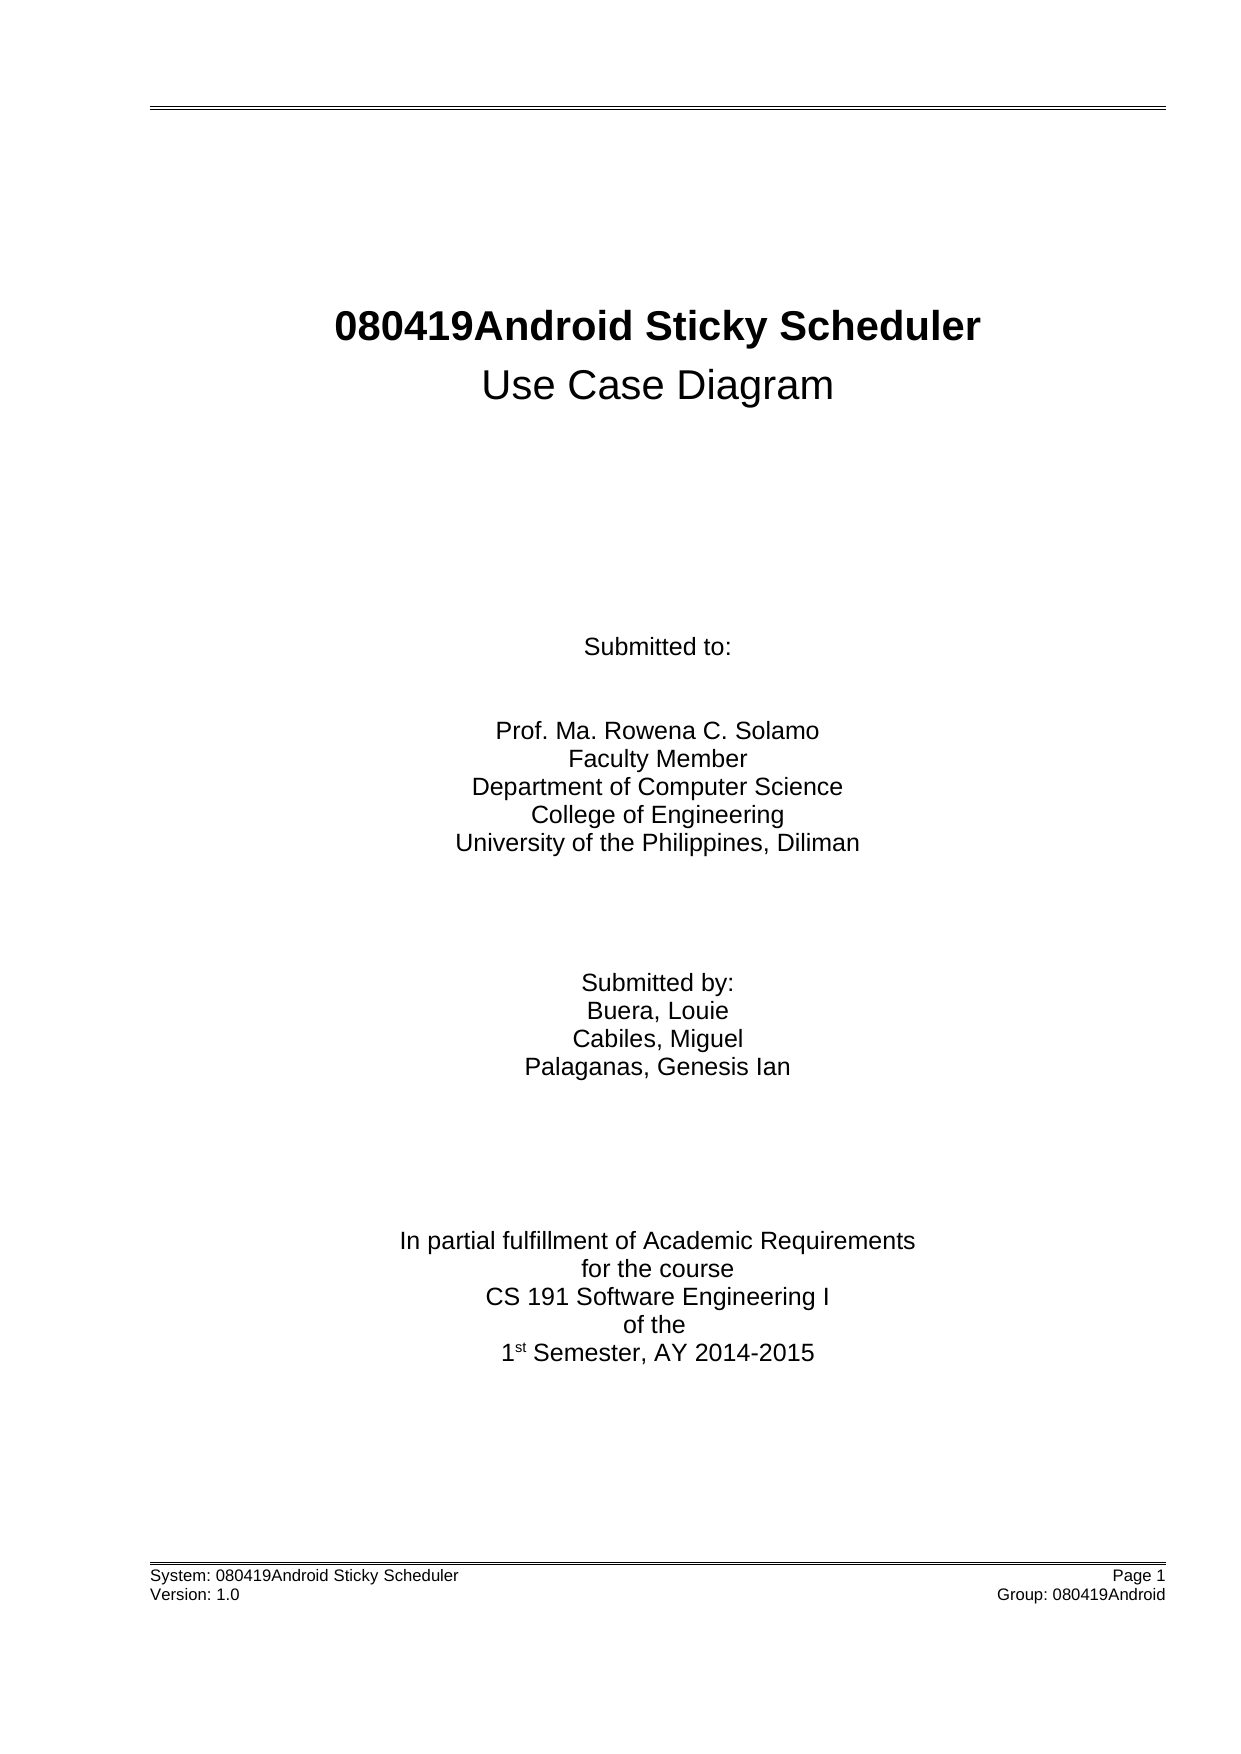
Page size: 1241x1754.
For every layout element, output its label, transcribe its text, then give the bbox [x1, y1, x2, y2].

text In partial fulfillment of Academic Requirements [150, 1227, 1166, 1255]
text Use Case Diagram [150, 362, 1166, 408]
text Submitted by: [150, 968, 1166, 997]
subtitle 080419Android Sticky Scheduler [150, 303, 1166, 349]
text College of Engineering [150, 800, 1166, 828]
text for the course [150, 1255, 1166, 1283]
text Department of Computer Science [150, 772, 1166, 800]
text Faculty Member [150, 744, 1166, 772]
text Cabiles, Miguel [150, 1024, 1166, 1053]
text CS 191 Software Engineering I [150, 1283, 1166, 1311]
text Palaganas, Genesis Ian [150, 1053, 1166, 1081]
text of the [150, 1311, 1166, 1339]
text Buera, Louie [150, 997, 1166, 1024]
text Submitted to: [150, 632, 1166, 660]
text 1st Semester, AY 2014-2015 [150, 1339, 1166, 1367]
text Prof. Ma. Rowena C. Solamo [150, 716, 1166, 744]
text University of the Philippines, Diliman [150, 828, 1166, 856]
